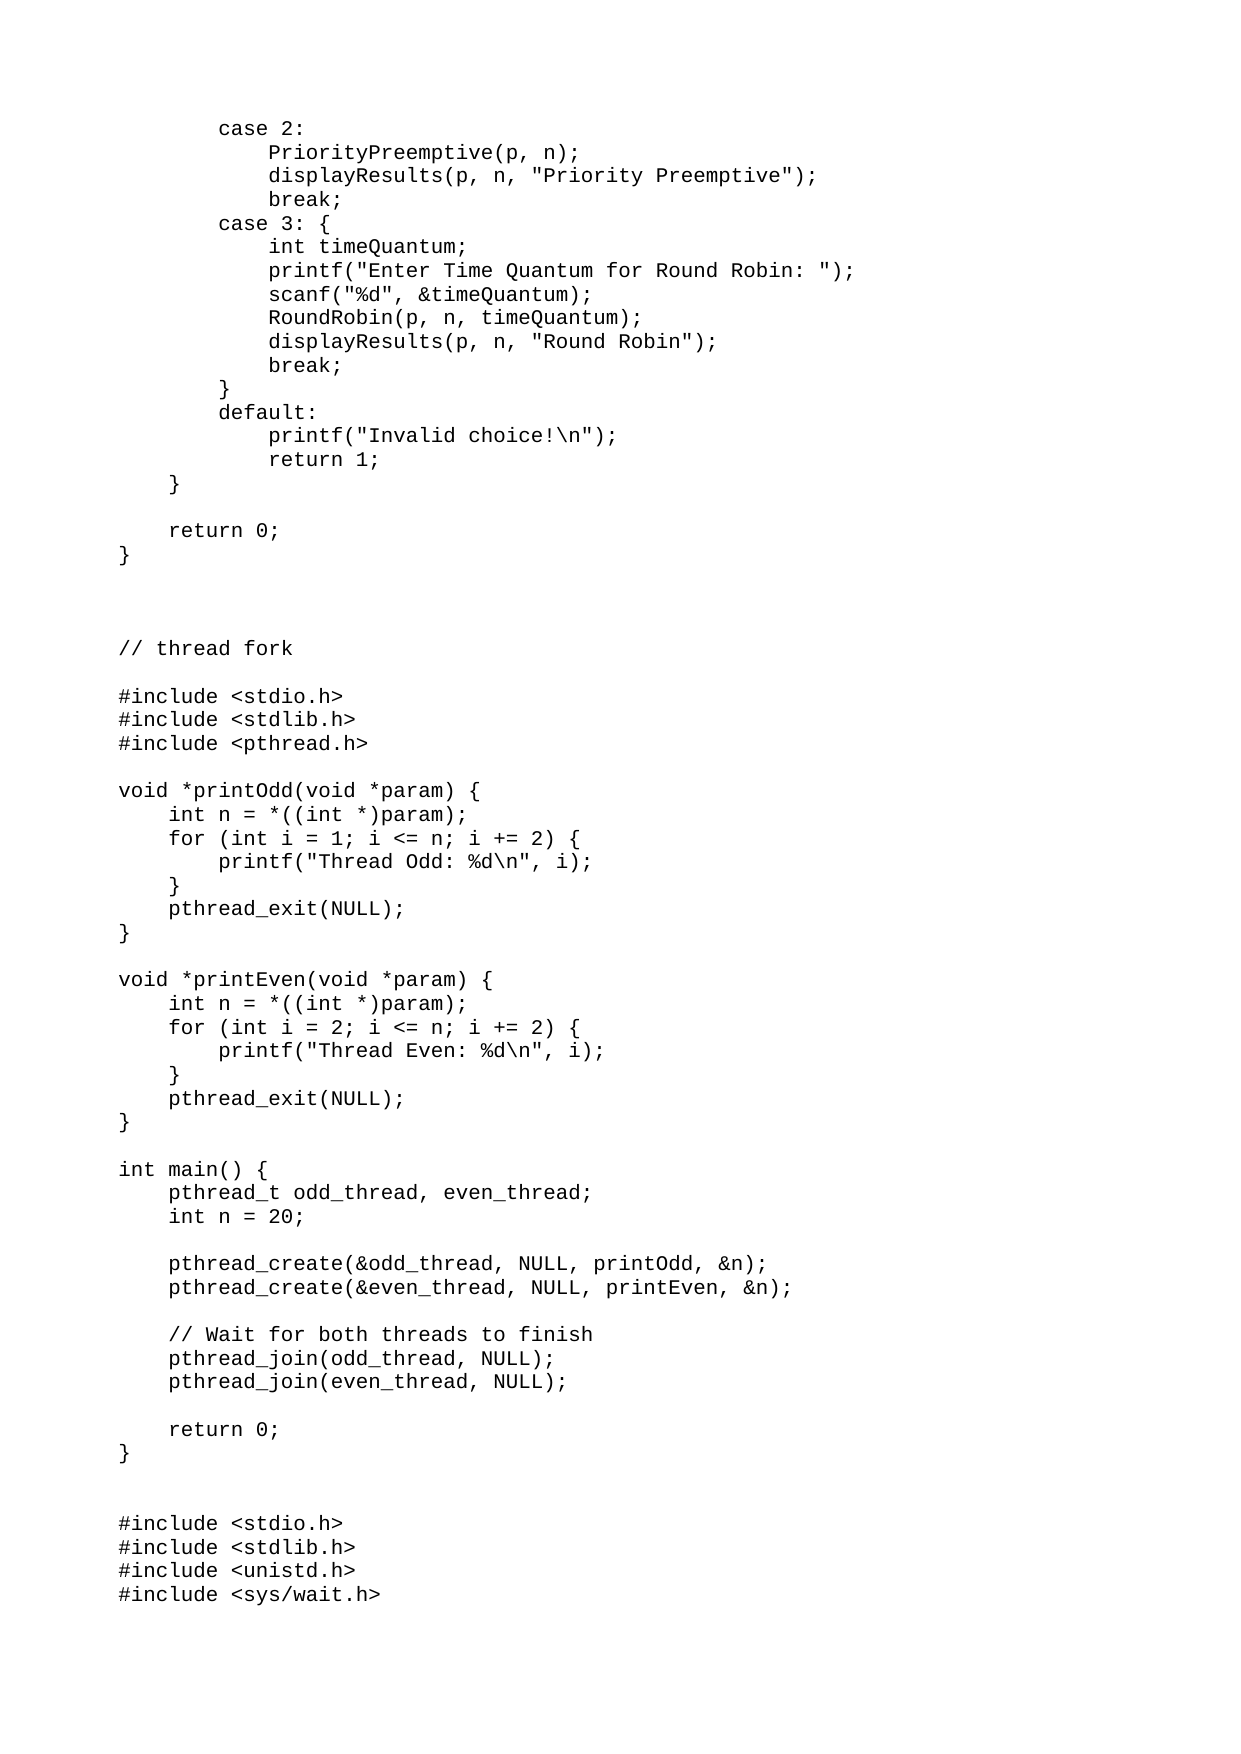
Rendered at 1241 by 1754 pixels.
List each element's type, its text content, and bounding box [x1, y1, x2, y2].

text PriorityPreemptive(p, n); [118, 142, 1122, 165]
text pthread_exit(NULL); [118, 898, 1122, 922]
text return 0; [118, 1419, 1122, 1442]
text #include <stdlib.h> [118, 709, 1122, 733]
text int timeQuantum; [118, 236, 1122, 260]
text int main() { [118, 1158, 1122, 1182]
text pthread_join(even_thread, NULL); [118, 1371, 1122, 1395]
text default: [118, 402, 1122, 426]
text #include <pthread.h> [118, 733, 1122, 757]
text for (int i = 2; i <= n; i += 2) { [118, 1017, 1122, 1040]
text pthread_create(&even_thread, NULL, printEven, &n); [118, 1277, 1122, 1300]
text #include <sys/wait.h> [118, 1584, 1122, 1608]
text #include <unistd.h> [118, 1561, 1122, 1584]
text #include <stdio.h> [118, 1513, 1122, 1537]
text void *printEven(void *param) { [118, 969, 1122, 993]
text displayResults(p, n, "Round Robin"); [118, 331, 1122, 354]
text } [118, 922, 1122, 946]
text return 1; [118, 449, 1122, 473]
text break; [118, 189, 1122, 213]
text scanf("%d", &timeQuantum); [118, 284, 1122, 307]
text } [118, 1111, 1122, 1135]
text return 0; [118, 520, 1122, 544]
text } [118, 875, 1122, 898]
text printf("Thread Odd: %d\n", i); [118, 851, 1122, 875]
text pthread_exit(NULL); [118, 1088, 1122, 1111]
text // Wait for both threads to finish [118, 1324, 1122, 1348]
text case 2: [118, 118, 1122, 142]
text } [118, 473, 1122, 496]
text void *printOdd(void *param) { [118, 780, 1122, 804]
text displayResults(p, n, "Priority Preemptive"); [118, 165, 1122, 189]
text #include <stdio.h> [118, 686, 1122, 709]
text // thread fork [118, 638, 1122, 662]
text printf("Invalid choice!\n"); [118, 426, 1122, 449]
text break; [118, 354, 1122, 378]
text pthread_t odd_thread, even_thread; [118, 1182, 1122, 1206]
text pthread_create(&odd_thread, NULL, printOdd, &n); [118, 1253, 1122, 1277]
text } [118, 544, 1122, 567]
text printf("Enter Time Quantum for Round Robin: "); [118, 260, 1122, 284]
text case 3: { [118, 213, 1122, 236]
text } [118, 1064, 1122, 1088]
text int n = 20; [118, 1206, 1122, 1229]
text pthread_join(odd_thread, NULL); [118, 1348, 1122, 1371]
text printf("Thread Even: %d\n", i); [118, 1040, 1122, 1064]
text #include <stdlib.h> [118, 1537, 1122, 1561]
text for (int i = 1; i <= n; i += 2) { [118, 827, 1122, 851]
text RoundRobin(p, n, timeQuantum); [118, 307, 1122, 331]
text } [118, 1442, 1122, 1466]
text int n = *((int *)param); [118, 804, 1122, 827]
text int n = *((int *)param); [118, 993, 1122, 1017]
text } [118, 378, 1122, 402]
